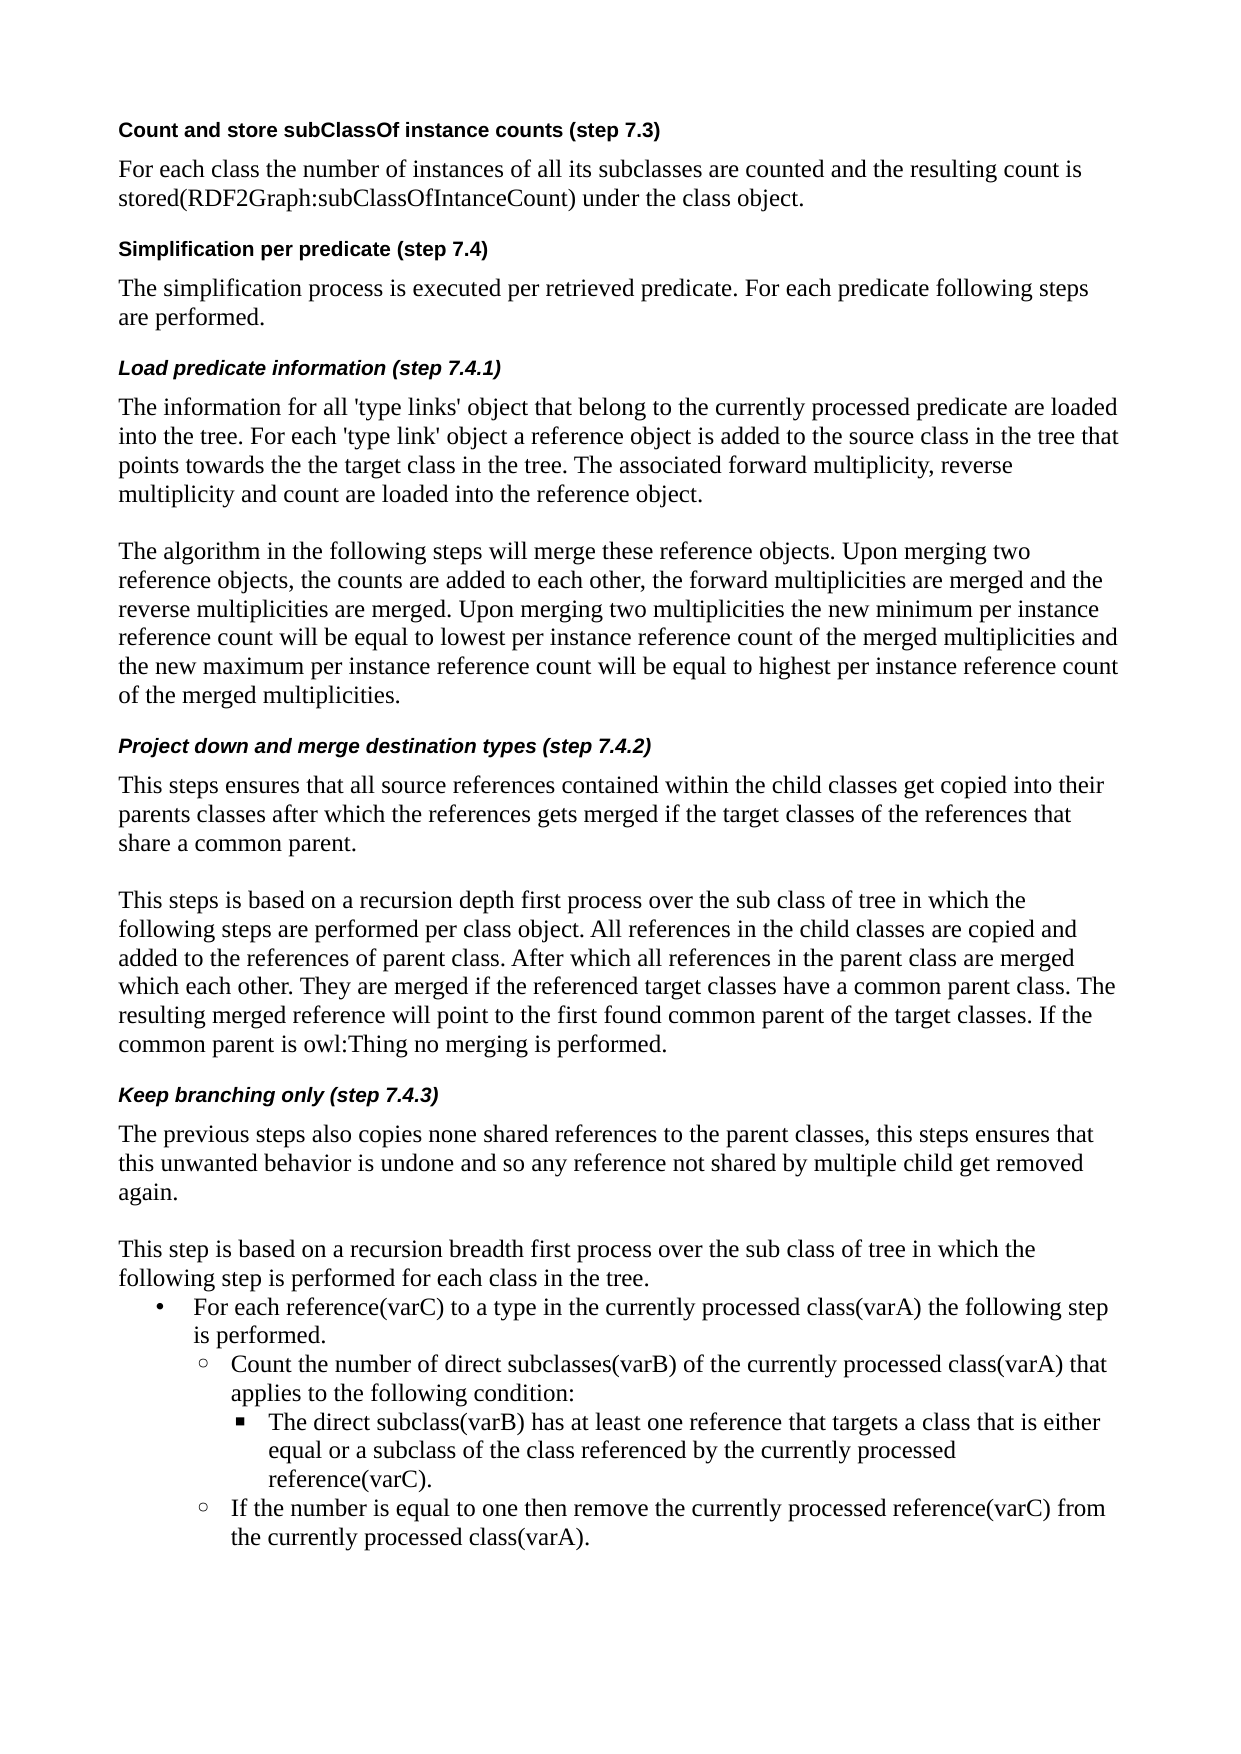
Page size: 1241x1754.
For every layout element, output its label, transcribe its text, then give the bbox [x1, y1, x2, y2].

text The information for all 'type links' object that belong to the currently processed predicate are loaded into the tree. For each 'type link' object a reference object is added to the source class in the tree that points towards the the target class in the tree. The associated forward multiplicity, reverse multiplicity and count are loaded into the reference object. [118, 392, 1122, 507]
text The simplification process is executed per retrieved predicate. For each predicate following steps are performed. [118, 273, 1122, 331]
list The direct subclass(varB) has at least one reference that targets a class that is either equal or a subclass of the class referenced by the currently processed reference(varC). [231, 1407, 1122, 1493]
subtitle Keep branching only (step 7.4.3) [118, 1083, 1122, 1107]
subtitle Simplification per predicate (step 7.4) [118, 237, 1122, 261]
text This step is based on a recursion breadth first process over the sub class of tree in which the following step is performed for each class in the tree. [118, 1234, 1122, 1292]
list If the number is equal to one then remove the currently processed reference(varC) from the currently processed class(varA). [193, 1493, 1122, 1550]
list Count the number of direct subclasses(varB) of the currently processed class(varA) that applies to the following condition: [193, 1349, 1122, 1407]
text This steps ensures that all source references contained within the child classes get copied into their parents classes after which the references gets merged if the target classes of the references that share a common parent. [118, 770, 1122, 856]
text For each class the number of instances of all its subclasses are counted and the resulting count is stored(RDF2Graph:subClassOfIntanceCount) under the class object. [118, 154, 1122, 212]
list For each reference(varC) to a type in the currently processed class(varA) the following step is performed. [156, 1292, 1122, 1349]
subtitle Project down and merge destination types (step 7.4.2) [118, 734, 1122, 758]
text The algorithm in the following steps will merge these reference objects. Upon merging two reference objects, the counts are added to each other, the forward multiplicities are merged and the reverse multiplicities are merged. Upon merging two multiplicities the new minimum per instance reference count will be equal to lowest per instance reference count of the merged multiplicities and the new maximum per instance reference count will be equal to highest per instance reference count of the merged multiplicities. [118, 536, 1122, 709]
subtitle Load predicate information (step 7.4.1) [118, 356, 1122, 380]
text This steps is based on a recursion depth first process over the sub class of tree in which the following steps are performed per class object. All references in the child classes are copied and added to the references of parent class. After which all references in the parent class are merged which each other. They are merged if the referenced target classes have a common parent class. The resulting merged reference will point to the first found common parent of the target classes. If the common parent is owl:Thing no merging is performed. [118, 885, 1122, 1058]
subtitle Count and store subClassOf instance counts (step 7.3) [118, 118, 1122, 142]
text The previous steps also copies none shared references to the parent classes, this steps ensures that this unwanted behavior is undone and so any reference not shared by multiple child get removed again. [118, 1119, 1122, 1205]
